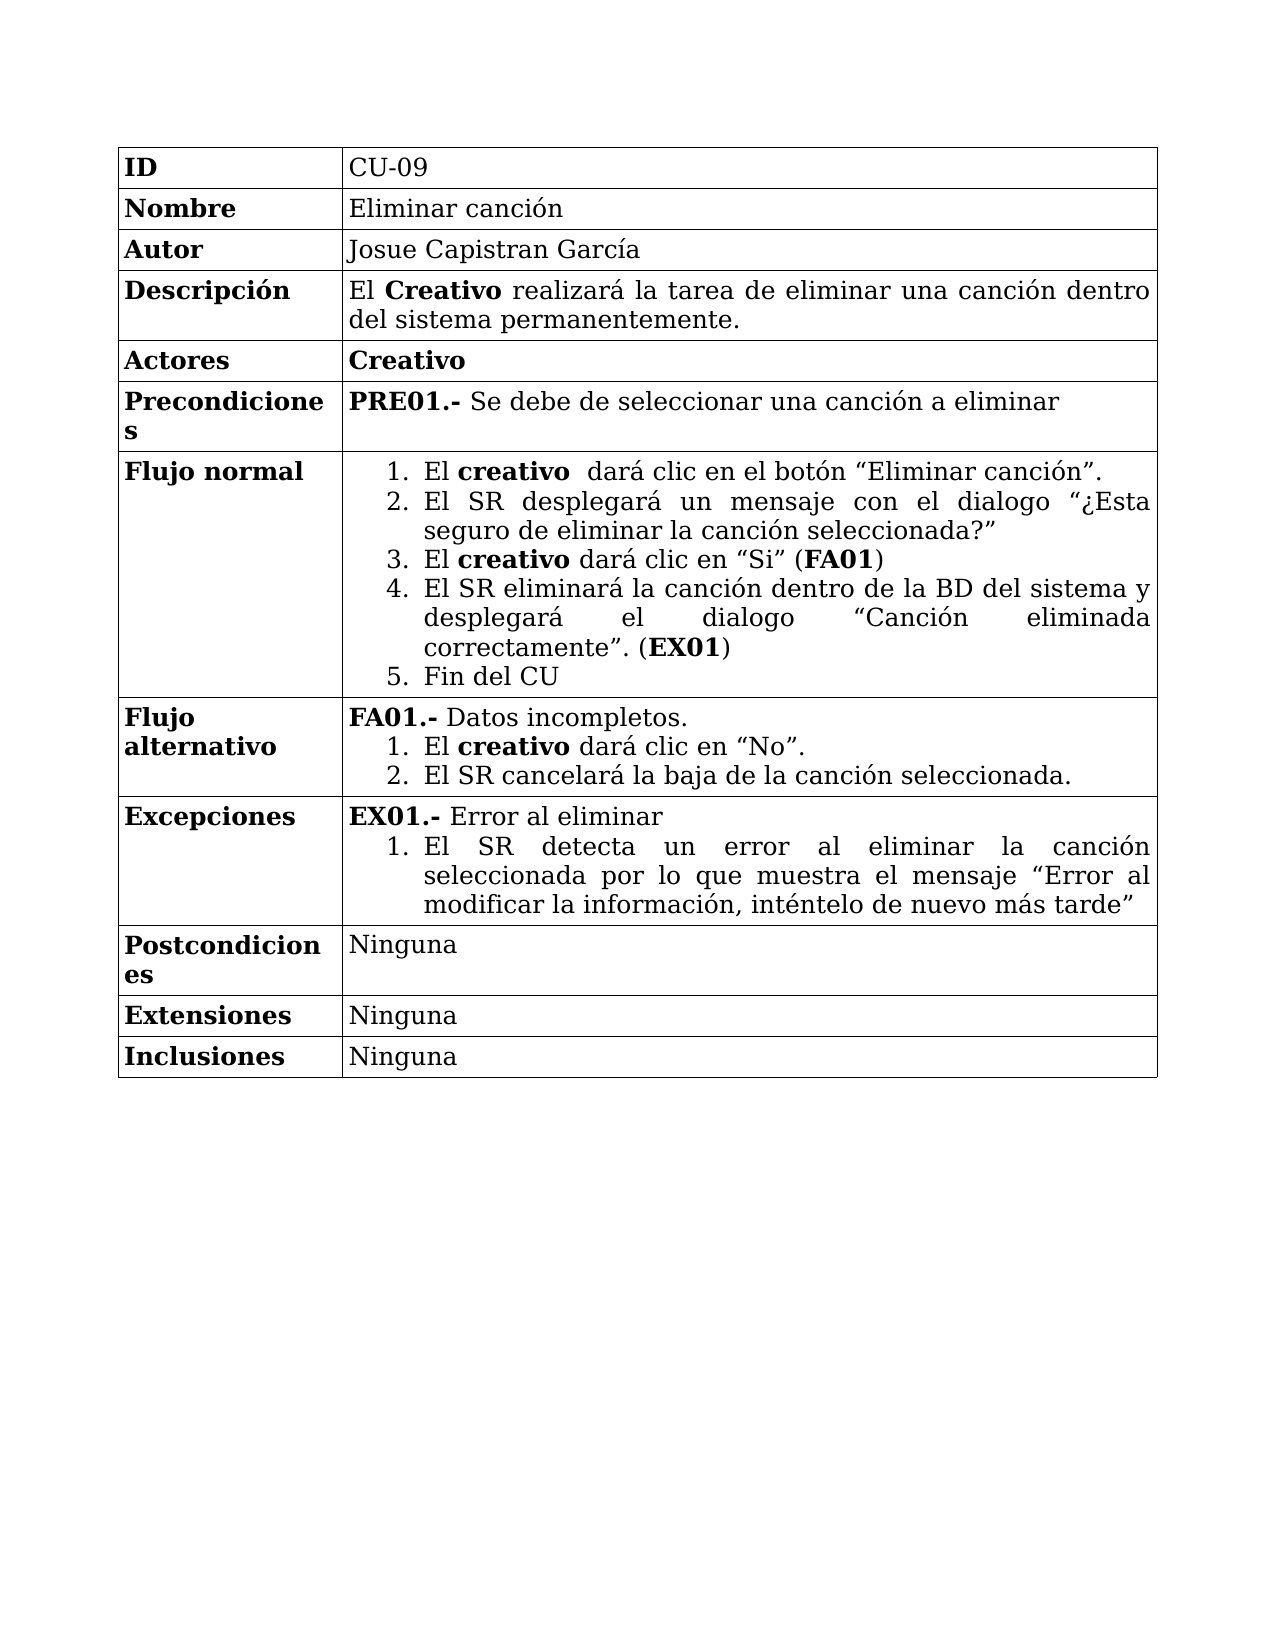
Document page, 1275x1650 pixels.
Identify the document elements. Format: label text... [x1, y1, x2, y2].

table_cell Extensiones [119, 996, 342, 1036]
table_cell El Creativo realizará la tarea de eliminar una canción dentro del sistema permanentemente. [343, 271, 1157, 340]
table_cell Josue Capistran García [343, 230, 1157, 270]
table_cell El creativo dará clic en el botón “Eliminar canción”. El SR desplegará un mensaje con el dialogo “¿Esta seguro de eliminar la canción seleccionada?” El creativo dará clic en “Si” (FA01) El SR eliminará la canción dentro de la BD del sistema y desplegará el dialogo “Canción eliminada correctamente”. (EX01) Fin del CU [343, 452, 1157, 697]
table_cell Eliminar canción [343, 189, 1157, 229]
table_cell Postcondiciones [119, 926, 342, 995]
table_cell PRE01.- Se debe de seleccionar una canción a eliminar [343, 382, 1157, 451]
table_cell FA01.- Datos incompletos. El creativo dará clic en “No”. El SR cancelará la baja de la canción seleccionada. [343, 698, 1157, 796]
table_cell Nombre [119, 189, 342, 229]
table_cell Ninguna [343, 926, 1157, 995]
table_cell Excepciones [119, 797, 342, 925]
table_cell Autor [119, 230, 342, 270]
table_cell Descripción [119, 271, 342, 340]
table_cell Ninguna [343, 1037, 1157, 1077]
table_header CU-09 [343, 148, 1157, 188]
table_header ID [119, 148, 342, 188]
table_cell Actores [119, 341, 342, 381]
table_cell Flujo normal [119, 452, 342, 697]
table_cell Inclusiones [119, 1037, 342, 1077]
table_cell Precondiciones [119, 382, 342, 451]
table_cell Flujo alternativo [119, 698, 342, 796]
table_cell EX01.- Error al eliminar El SR detecta un error al eliminar la canción seleccionada por lo que muestra el mensaje “Error al modificar la información, inténtelo de nuevo más tarde” [343, 797, 1157, 925]
table_cell Creativo [343, 341, 1157, 381]
table_cell Ninguna [343, 996, 1157, 1036]
